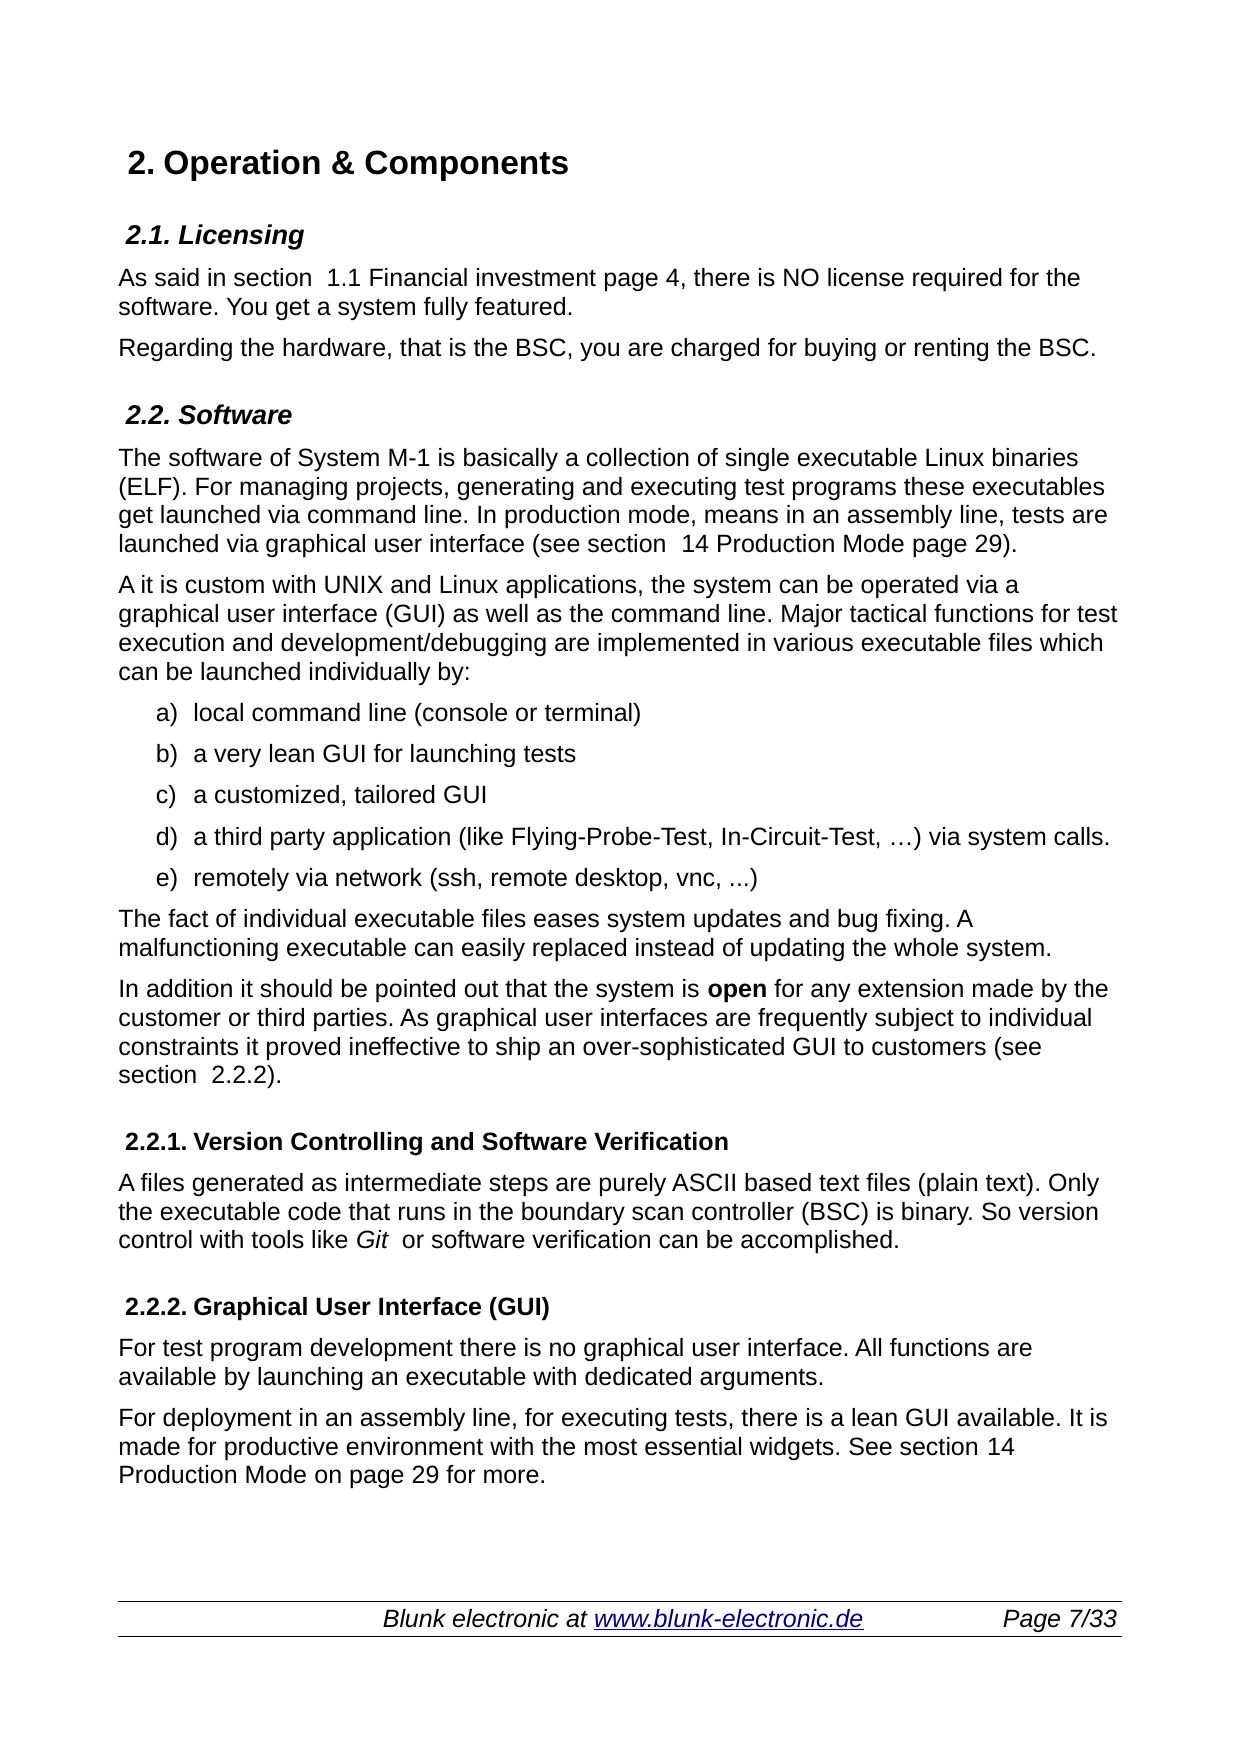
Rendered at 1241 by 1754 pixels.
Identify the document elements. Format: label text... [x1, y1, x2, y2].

subtitle Version Controlling and Software Verification [118, 1127, 1122, 1156]
text A files generated as intermediate steps are purely ASCII based text files (plain text). Only the executable code that runs in the boundary scan controller (BSC) is binary. So version control with tools like Git or software verification can be accomplished. [118, 1168, 1122, 1254]
list a third party application (like Flying-Probe-Test, In-Circuit-Test, …) via system calls. [156, 822, 1122, 851]
subtitle Graphical User Interface (GUI) [118, 1292, 1122, 1321]
text For test program development there is no graphical user interface. All functions are available by launching an executable with dedicated arguments. [118, 1333, 1122, 1391]
subtitle Software [118, 399, 1122, 431]
text A it is custom with UNIX and Linux applications, the system can be operated via a graphical user interface (GUI) as well as the command line. Major tactical functions for test execution and development/debugging are implemented in various executable files which can be launched individually by: [118, 571, 1122, 686]
list local command line (console or terminal) [156, 698, 1122, 727]
text As said in section 1.1 Financial investment page 4, there is NO license required for the software. You get a system fully featured. [118, 263, 1122, 321]
text The software of System M-1 is basically a collection of single executable Linux binaries (ELF). For managing projects, generating and executing test programs these executables get launched via command line. In production mode, means in an assembly line, tests are launched via graphical user interface (see section 14 Production Mode page 31). [118, 443, 1122, 558]
list remotely via network (ssh, remote desktop, vnc, ...) [156, 863, 1122, 892]
text The fact of individual executable files eases system updates and bug fixing. A malfunctioning executable can easily replaced instead of updating the whole system. [118, 904, 1122, 962]
list a customized, tailored GUI [156, 781, 1122, 809]
text In addition it should be pointed out that the system is open for any extension made by the customer or third parties. As graphical user interfaces are frequently subject to individual constraints it proved ineffective to ship an over-sophisticated GUI to customers (see section 2.2.2). [118, 974, 1122, 1089]
text Regarding the hardware, that is the BSC, you are charged for buying or renting the BSC. [118, 333, 1122, 362]
list a very lean GUI for launching tests [156, 739, 1122, 768]
text For deployment in an assembly line, for executing tests, there is a lean GUI available. It is made for productive environment with the most essential widgets. See section 14 Production Mode on page 31 for more. [118, 1403, 1122, 1489]
subtitle Licensing [118, 219, 1122, 251]
subtitle Operation & Components [118, 143, 1122, 182]
